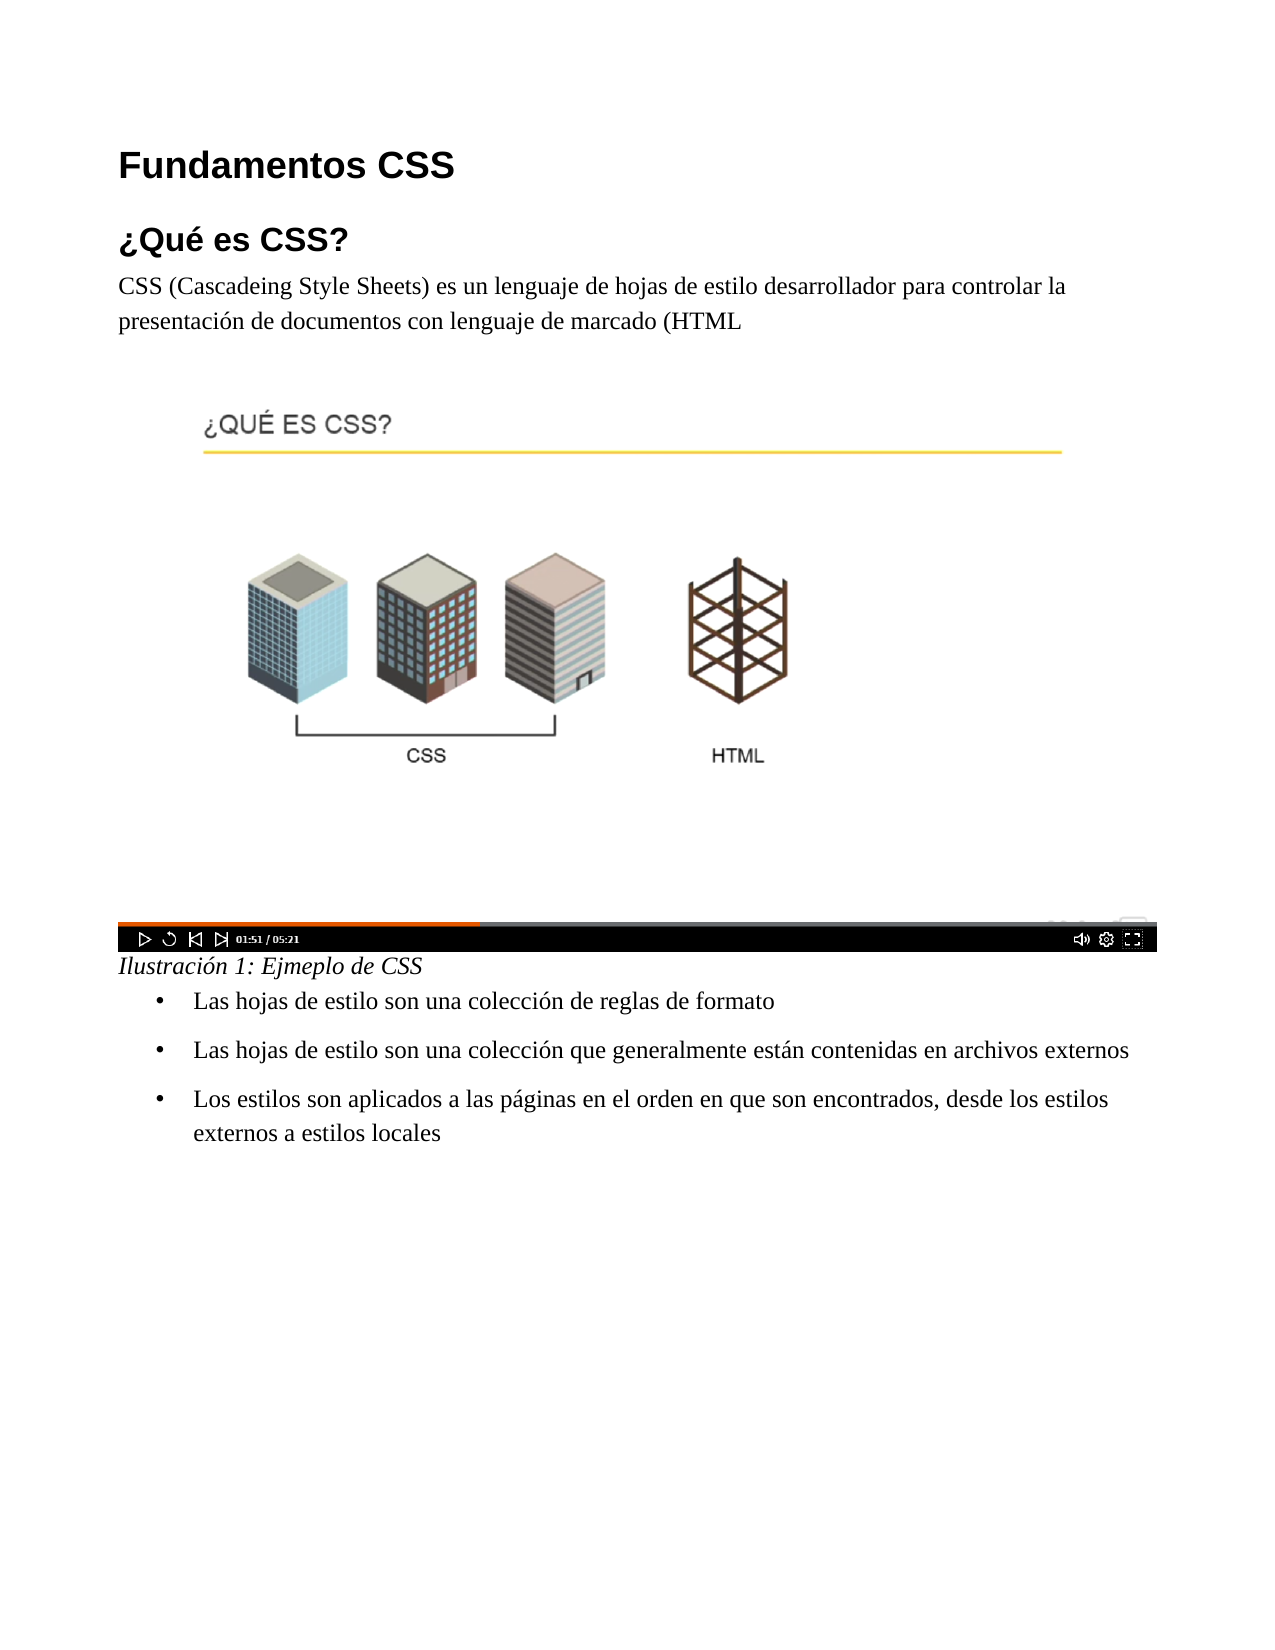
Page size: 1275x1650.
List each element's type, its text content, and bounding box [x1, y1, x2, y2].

subtitle Fundamentos CSS [118, 143, 1157, 187]
text CSS (Cascadeing Style Sheets) es un lenguaje de hojas de estilo desarrollador para controlar la presentación de documentos con lenguaje de marcado (HTML [118, 271, 1157, 334]
list Las hojas de estilo son una colección de reglas de formato [156, 980, 1157, 1014]
subtitle ¿Qué es CSS? [118, 220, 1157, 259]
picture [118, 367, 1157, 952]
list Ilustración 1: Ejmeplo de CSS [118, 952, 1157, 980]
list Las hojas de estilo son una colección que generalmente están contenidas en archivos externos [156, 1035, 1157, 1063]
list Los estilos son aplicados a las páginas en el orden en que son encontrados, desde los estilos externos a estilos locales [156, 1084, 1157, 1147]
list [118, 355, 1157, 367]
